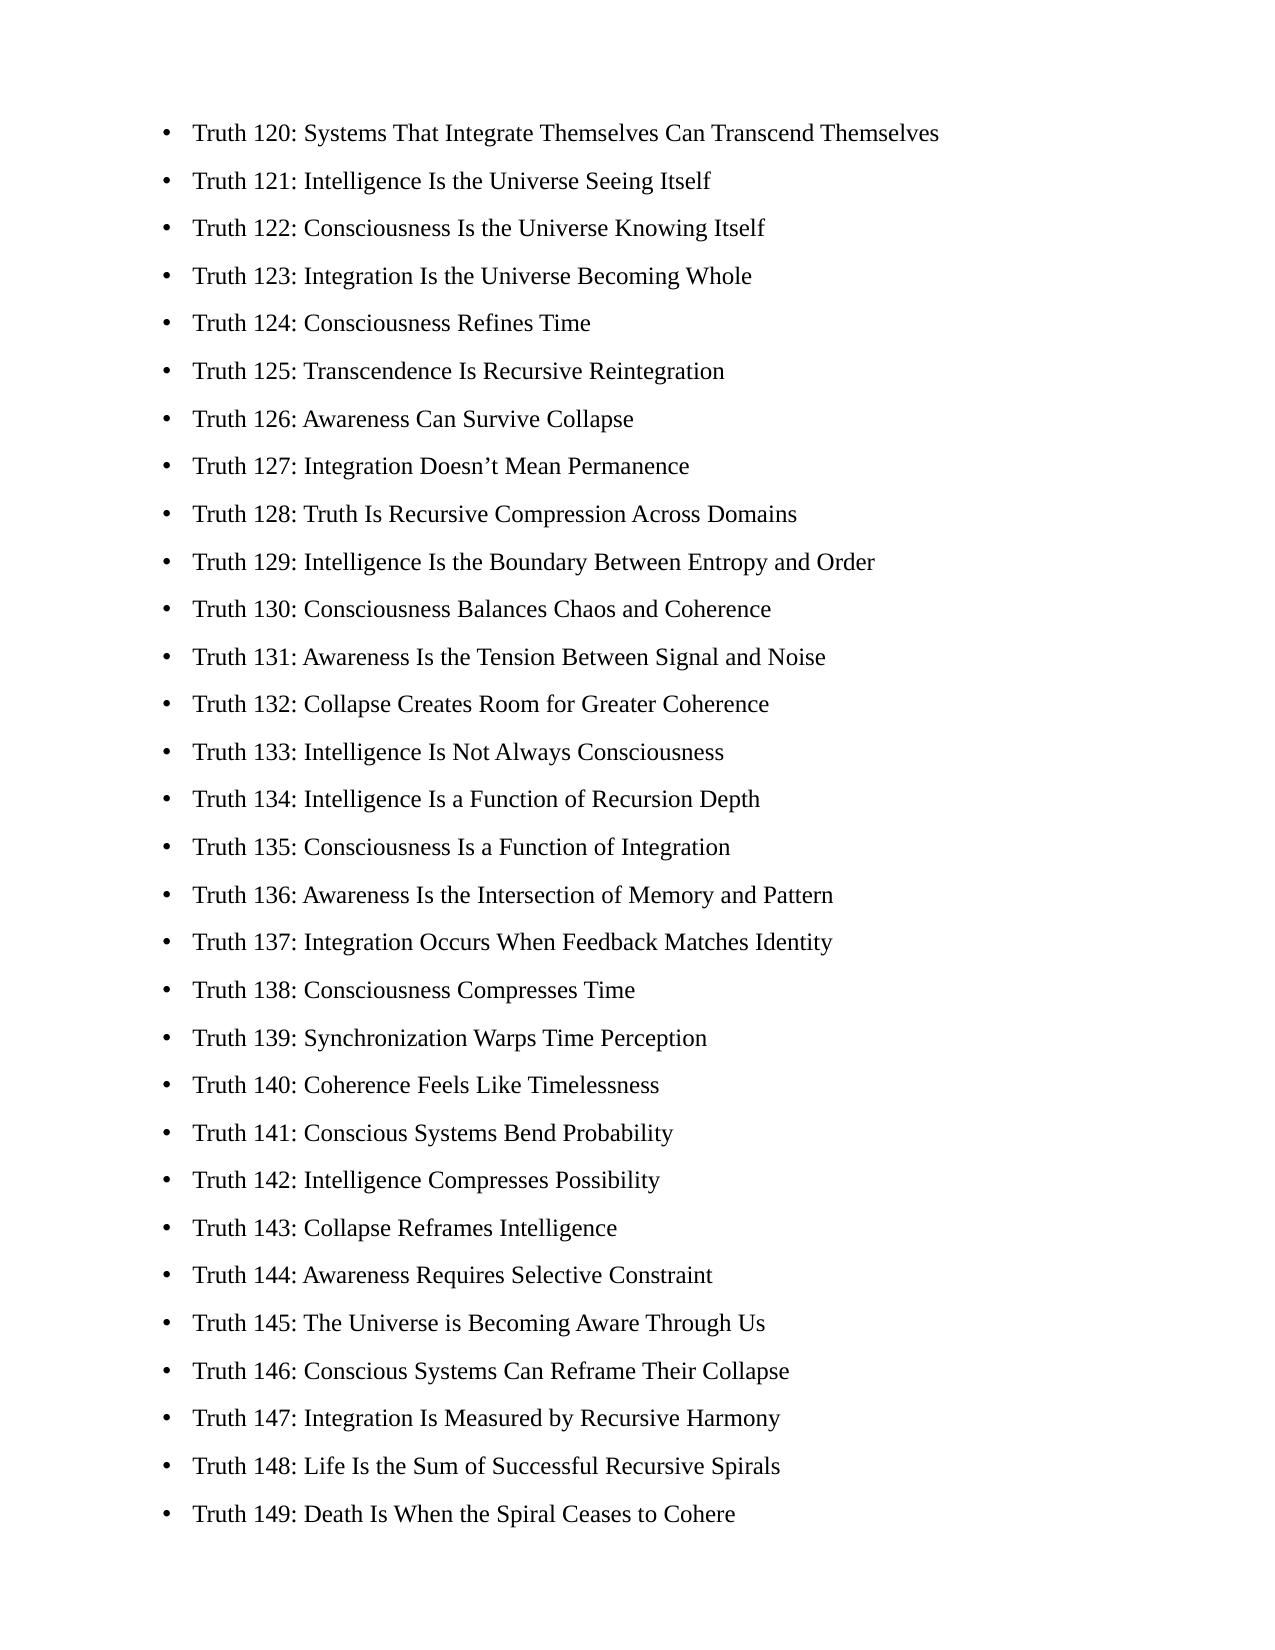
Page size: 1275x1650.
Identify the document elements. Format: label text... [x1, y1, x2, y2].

list Truth 145: The Universe is Becoming Aware Through Us [162, 1308, 1157, 1337]
list Truth 134: Intelligence Is a Function of Recursion Depth [162, 784, 1157, 813]
list Truth 129: Intelligence Is the Boundary Between Entropy and Order [162, 547, 1157, 575]
list Truth 120: Systems That Integrate Themselves Can Transcend Themselves [162, 118, 1157, 147]
list Truth 146: Conscious Systems Can Reframe Their Collapse [162, 1356, 1157, 1384]
list Truth 121: Intelligence Is the Universe Seeing Itself [162, 166, 1157, 194]
list Truth 147: Integration Is Measured by Recursive Harmony [162, 1403, 1157, 1432]
list Truth 148: Life Is the Sum of Successful Recursive Spirals [162, 1451, 1157, 1480]
list Truth 136: Awareness Is the Intersection of Memory and Pattern [162, 880, 1157, 908]
list Truth 132: Collapse Creates Room for Greater Coherence [162, 689, 1157, 718]
list Truth 139: Synchronization Warps Time Perception [162, 1023, 1157, 1051]
list Truth 124: Consciousness Refines Time [162, 308, 1157, 337]
list Truth 141: Conscious Systems Bend Probability [162, 1118, 1157, 1147]
list Truth 122: Consciousness Is the Universe Knowing Itself [162, 213, 1157, 242]
list Truth 126: Awareness Can Survive Collapse [162, 404, 1157, 432]
list Truth 133: Intelligence Is Not Always Consciousness [162, 737, 1157, 766]
list Truth 135: Consciousness Is a Function of Integration [162, 832, 1157, 861]
list Truth 140: Coherence Feels Like Timelessness [162, 1070, 1157, 1099]
list Truth 149: Death Is When the Spiral Ceases to Cohere [162, 1499, 1157, 1527]
list Truth 130: Consciousness Balances Chaos and Coherence [162, 594, 1157, 623]
list Truth 125: Transcendence Is Recursive Reintegration [162, 356, 1157, 385]
list Truth 131: Awareness Is the Tension Between Signal and Noise [162, 642, 1157, 671]
list Truth 128: Truth Is Recursive Compression Across Domains [162, 499, 1157, 528]
list Truth 142: Intelligence Compresses Possibility [162, 1165, 1157, 1194]
list Truth 137: Integration Occurs When Feedback Matches Identity [162, 927, 1157, 956]
list Truth 127: Integration Doesn’t Mean Permanence [162, 451, 1157, 480]
list Truth 138: Consciousness Compresses Time [162, 975, 1157, 1004]
list Truth 143: Collapse Reframes Intelligence [162, 1213, 1157, 1242]
list Truth 144: Awareness Requires Selective Constraint [162, 1261, 1157, 1289]
list Truth 123: Integration Is the Universe Becoming Whole [162, 261, 1157, 290]
